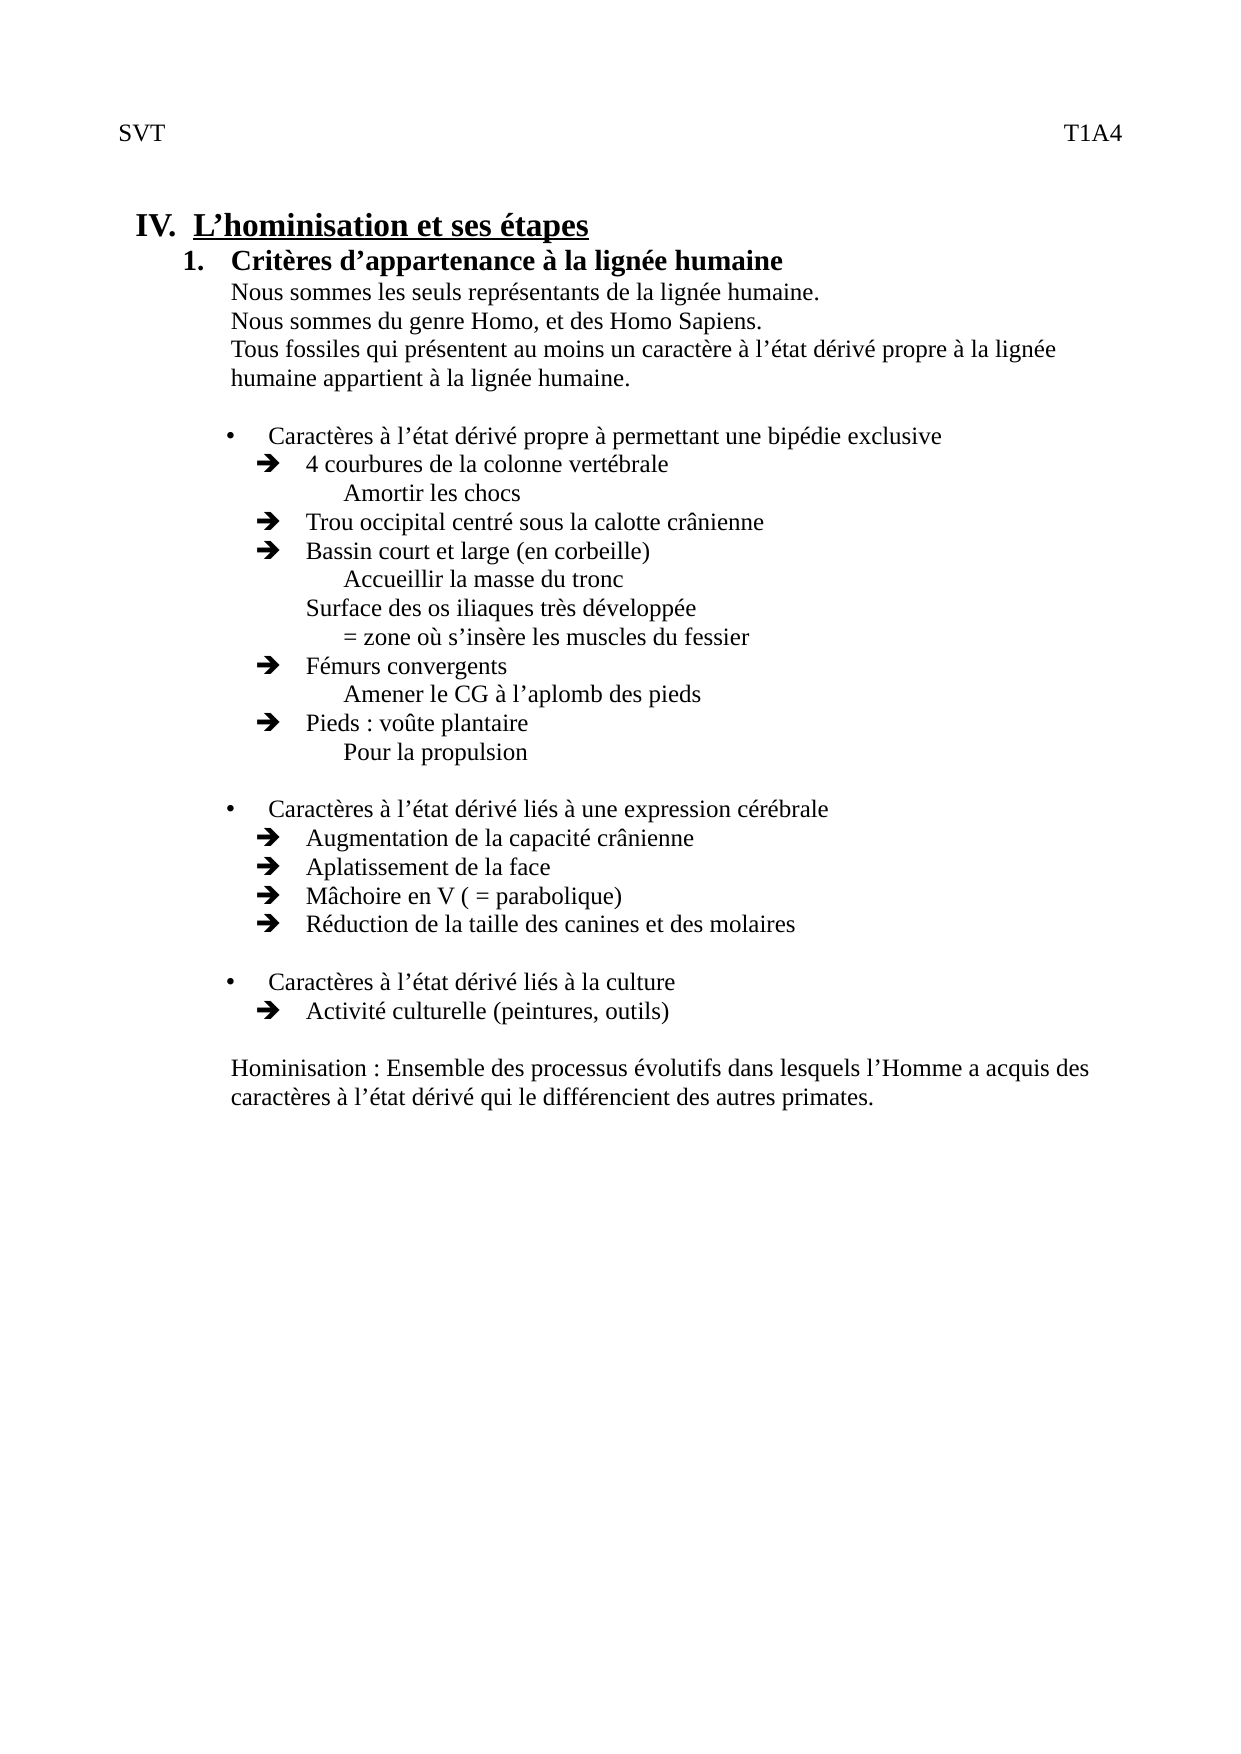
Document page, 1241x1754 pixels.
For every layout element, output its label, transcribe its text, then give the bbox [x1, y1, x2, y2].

list Aplatissement de la face [268, 852, 1122, 881]
list Pour la propulsion [306, 737, 1122, 766]
list Fémurs convergents [268, 651, 1122, 679]
list Nous sommes du genre Homo, et des Homo Sapiens. [193, 306, 1122, 334]
list Accueillir la masse du tronc [306, 564, 1122, 593]
list Mâchoire en V ( = parabolique) [268, 881, 1122, 909]
list Réduction de la taille des canines et des molaires [268, 909, 1122, 938]
list L’hominisation et ses étapes [156, 205, 1122, 243]
list Caractères à l’état dérivé liés à une expression cérébrale [231, 794, 1122, 823]
list Caractères à l’état dérivé liés à la culture [231, 967, 1122, 996]
list 4 courbures de la colonne vertébrale [268, 449, 1122, 478]
list Nous sommes les seuls représentants de la lignée humaine. [193, 277, 1122, 306]
list Pieds : voûte plantaire [268, 708, 1122, 737]
list Trou occipital centré sous la calotte crânienne [268, 507, 1122, 536]
list Augmentation de la capacité crânienne [268, 823, 1122, 852]
list Bassin court et large (en corbeille) [268, 536, 1122, 564]
list Amortir les chocs [306, 478, 1122, 507]
list Surface des os iliaques très développée [268, 593, 1122, 622]
list Amener le CG à l’aplomb des pieds [306, 679, 1122, 708]
list Hominisation : Ensemble des processus évolutifs dans lesquels l’Homme a acquis des caractères à l’état dérivé qui le différencient des autres primates. [193, 1053, 1122, 1111]
list Activité culturelle (peintures, outils) [268, 996, 1122, 1024]
list = zone où s’insère les muscles du fessier [306, 622, 1122, 651]
list Tous fossiles qui présentent au moins un caractère à l’état dérivé propre à la lignée humaine appartient à la lignée humaine. [193, 334, 1122, 392]
list Caractères à l’état dérivé propre à permettant une bipédie exclusive [231, 421, 1122, 449]
list Critères d’appartenance à la lignée humaine [193, 243, 1122, 277]
